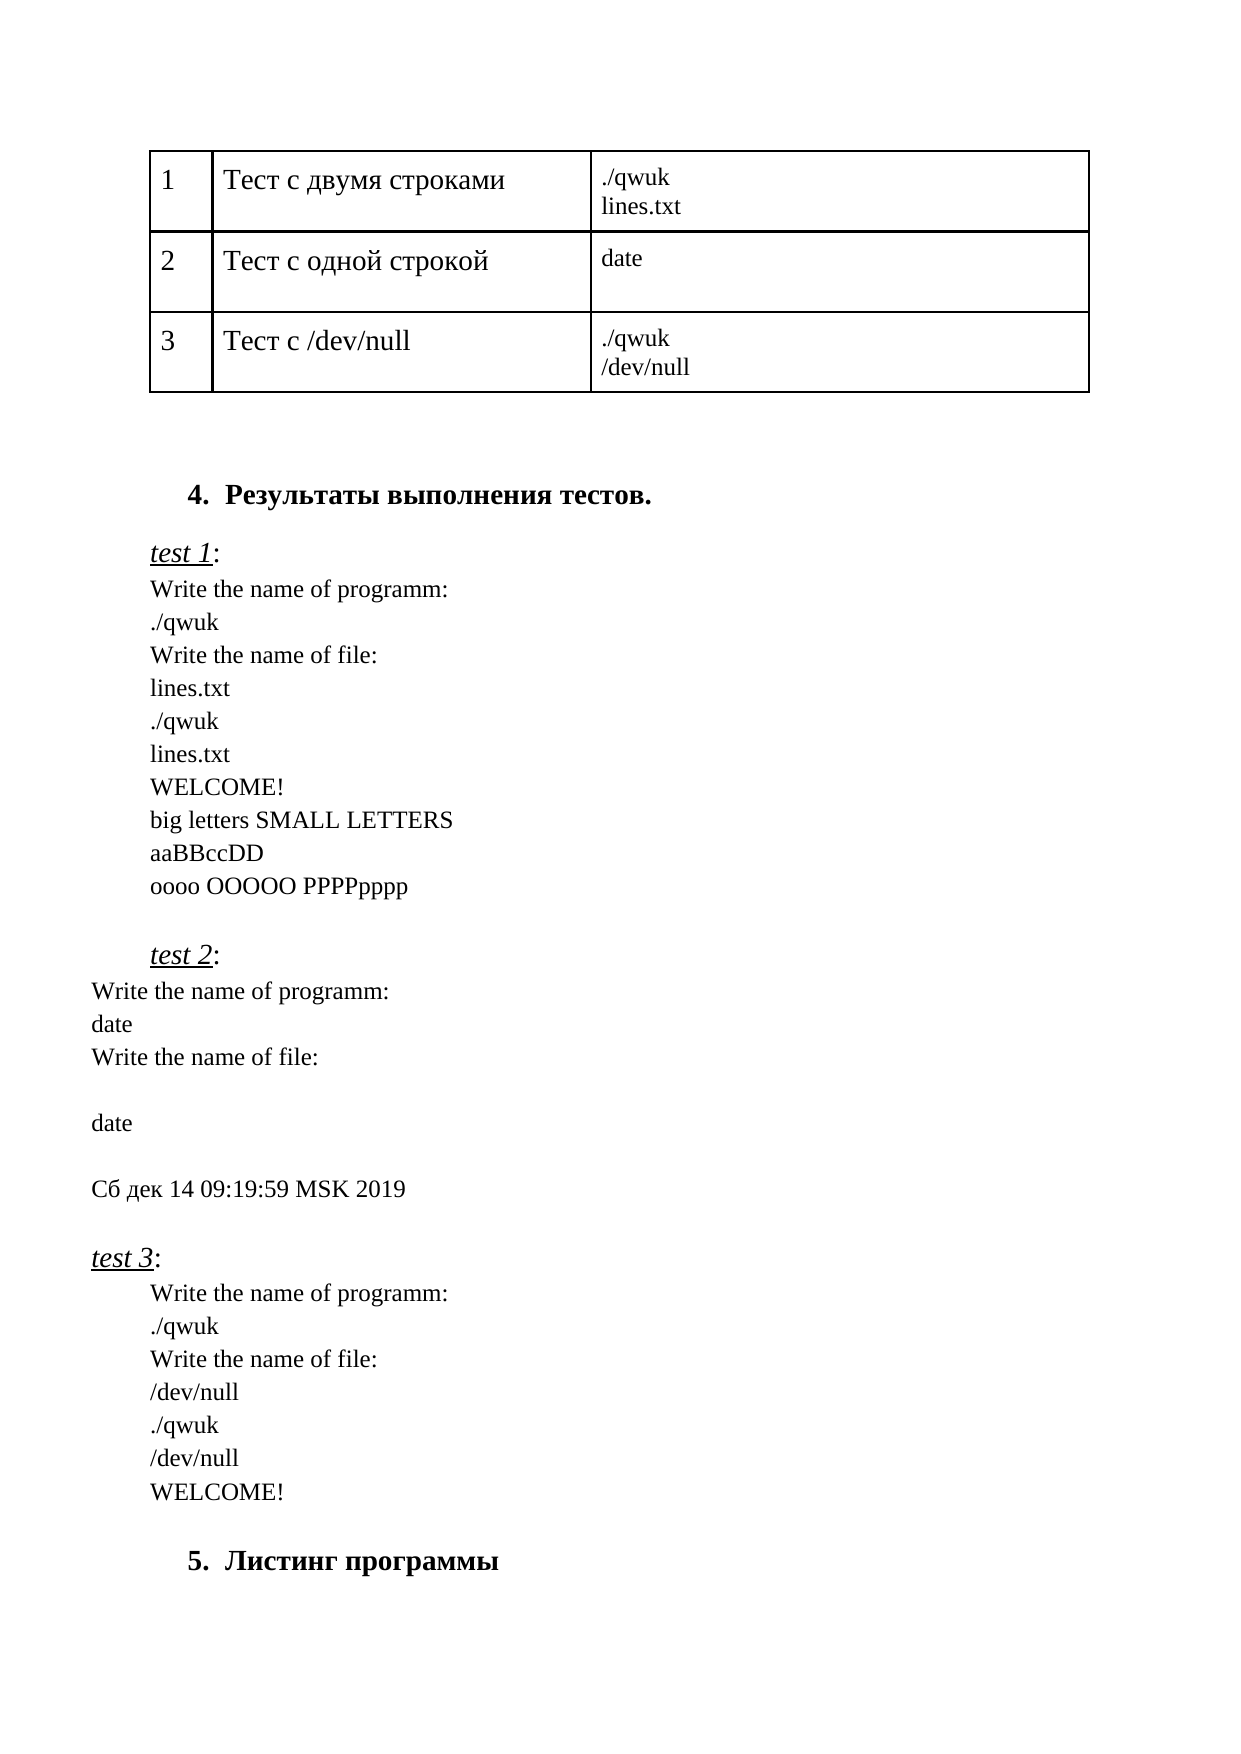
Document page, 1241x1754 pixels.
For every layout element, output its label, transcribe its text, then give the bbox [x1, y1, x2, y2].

text Сб дек 14 09:19:59 MSK 2019 [91, 1174, 1183, 1203]
table_cell 2 [151, 233, 211, 311]
table_cell Тест с /dev/null [214, 313, 590, 391]
text /dev/null [150, 1377, 1183, 1406]
table_cell Тест с двумя строками [214, 152, 590, 230]
text /dev/null [150, 1443, 1183, 1472]
text Write the name of programm: [150, 1278, 1183, 1307]
text ./qwuk [150, 1411, 1183, 1439]
table_cell Тест с одной строкой [214, 233, 590, 311]
text oooo OOOOO PPPPpppp [150, 871, 1183, 900]
text aaBBccDD [150, 838, 1183, 867]
text Write the name of file: [91, 1042, 1183, 1071]
text test 3: [91, 1240, 1183, 1273]
table_cell ./qwuk /dev/null [592, 313, 1088, 391]
text WELCOME! [150, 1477, 1183, 1505]
text date [91, 1009, 1183, 1037]
table_cell date [592, 233, 1088, 311]
text big letters SMALL LETTERS [150, 805, 1183, 834]
text Write the name of file: [150, 640, 1183, 669]
table_cell 1 [151, 152, 211, 230]
text WELCOME! [150, 772, 1183, 801]
list Результаты выполнения тестов. [187, 477, 1090, 510]
text test 2: [150, 937, 1090, 971]
text Write the name of file: [150, 1344, 1183, 1373]
table_cell 3 [151, 313, 211, 391]
text ./qwuk [150, 706, 1183, 735]
text date [91, 1108, 1183, 1137]
text lines.txt [150, 673, 1183, 702]
table_cell ./qwuk lines.txt [592, 152, 1088, 230]
text ./qwuk [150, 1311, 1183, 1340]
text ./qwuk [150, 607, 1183, 636]
text test 1: [150, 535, 1090, 569]
text lines.txt [150, 739, 1183, 768]
list Листинг программы [187, 1543, 1090, 1576]
text Write the name of programm: [150, 574, 1183, 603]
text Write the name of programm: [91, 976, 1183, 1004]
